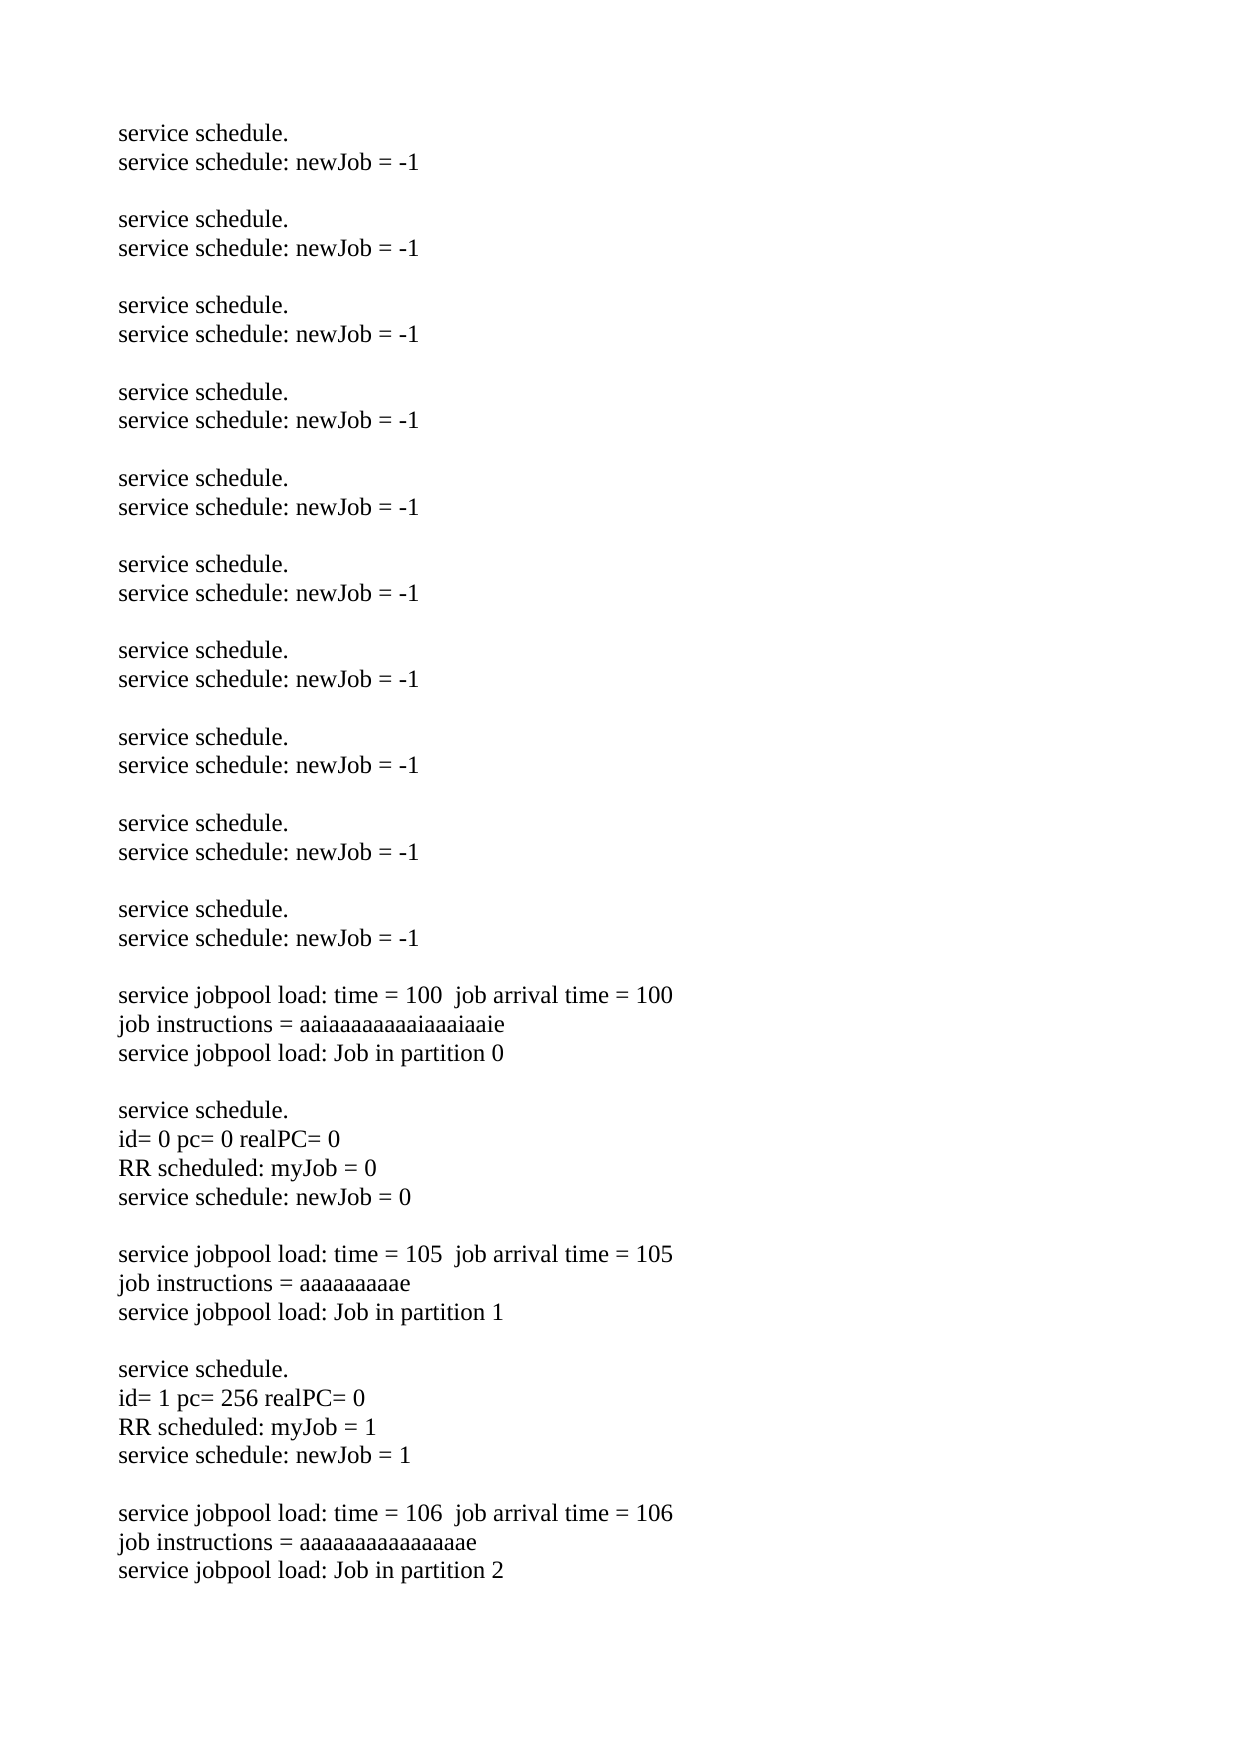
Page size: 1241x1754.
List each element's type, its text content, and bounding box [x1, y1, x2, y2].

text id= 0 pc= 0 realPC= 0 [118, 1124, 1122, 1153]
text job instructions = aaaaaaaaae [118, 1268, 1122, 1297]
text service schedule: newJob = -1 [118, 233, 1122, 262]
text service schedule. [118, 204, 1122, 233]
text service schedule. [118, 808, 1122, 837]
text service jobpool load: Job in partition 2 [118, 1556, 1122, 1584]
text service schedule. [118, 722, 1122, 751]
text service jobpool load: Job in partition 1 [118, 1297, 1122, 1326]
text service schedule. [118, 118, 1122, 147]
text job instructions = aaiaaaaaaaaiaaaiaaie [118, 1009, 1122, 1038]
text service schedule: newJob = -1 [118, 319, 1122, 348]
text job instructions = aaaaaaaaaaaaaaae [118, 1527, 1122, 1556]
text service schedule: newJob = -1 [118, 751, 1122, 779]
text id= 1 pc= 256 realPC= 0 [118, 1383, 1122, 1412]
text service schedule: newJob = -1 [118, 492, 1122, 521]
text service schedule: newJob = -1 [118, 578, 1122, 607]
text service schedule. [118, 463, 1122, 492]
text service schedule. [118, 291, 1122, 319]
text service schedule. [118, 636, 1122, 664]
text service schedule. [118, 1354, 1122, 1383]
text service jobpool load: time = 100 job arrival time = 100 [118, 981, 1122, 1009]
text service schedule: newJob = -1 [118, 406, 1122, 434]
text service schedule: newJob = 0 [118, 1182, 1122, 1211]
text RR scheduled: myJob = 0 [118, 1153, 1122, 1182]
text RR scheduled: myJob = 1 [118, 1412, 1122, 1441]
text service schedule: newJob = 1 [118, 1441, 1122, 1469]
text service schedule. [118, 1096, 1122, 1124]
text service schedule: newJob = -1 [118, 837, 1122, 866]
text service schedule. [118, 894, 1122, 923]
text service jobpool load: Job in partition 0 [118, 1038, 1122, 1067]
text service jobpool load: time = 106 job arrival time = 106 [118, 1498, 1122, 1527]
text service schedule: newJob = -1 [118, 664, 1122, 693]
text service schedule. [118, 549, 1122, 578]
text service schedule. [118, 377, 1122, 406]
text service schedule: newJob = -1 [118, 923, 1122, 952]
text service schedule: newJob = -1 [118, 147, 1122, 176]
text service jobpool load: time = 105 job arrival time = 105 [118, 1239, 1122, 1268]
